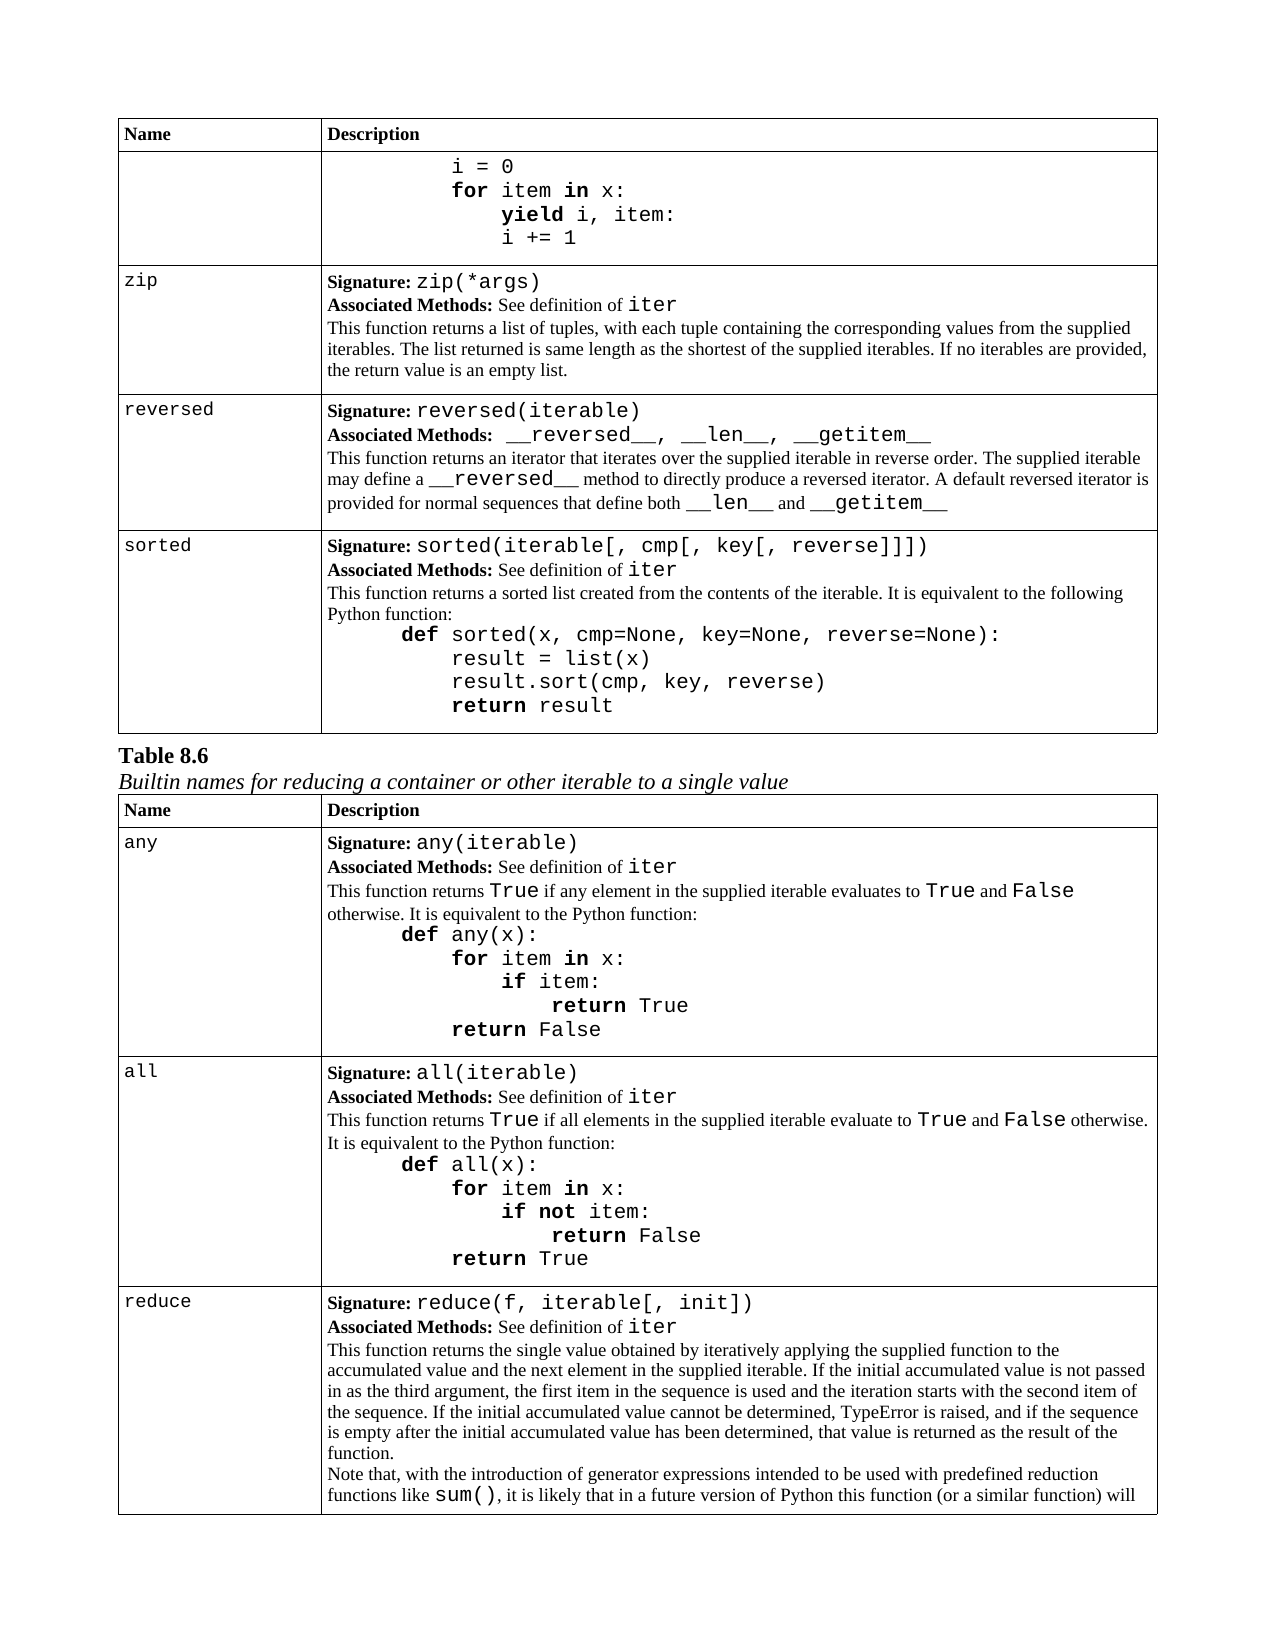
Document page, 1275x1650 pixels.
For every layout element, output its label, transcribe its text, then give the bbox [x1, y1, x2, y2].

table_header Name [119, 119, 321, 151]
table_cell all [119, 1057, 321, 1286]
table_cell any [119, 828, 321, 1056]
table_cell reversed [119, 395, 321, 529]
table_cell Signature: all(iterable) Associated Methods: See definition of iter This function returns True if all elements in the supplied iterable evaluate to True and False otherwise. It is equivalent to the Python function: def all(x): for item in x: if not item: return False return True [322, 1057, 1157, 1286]
table_cell Signature: any(iterable) Associated Methods: See definition of iter This function returns True if any element in the supplied iterable evaluates to True and False otherwise. It is equivalent to the Python function: def any(x): for item in x: if item: return True return False [322, 828, 1157, 1056]
table_header Description [322, 119, 1157, 151]
table_cell Signature: reduce(f, iterable[, init]) Associated Methods: See definition of iter This function returns the single value obtained by iteratively applying the supplied function to the accumulated value and the next element in the supplied iterable. If the initial accumulated value is not passed in as the third argument, the first item in the sequence is used and the iteration starts with the second item of the sequence. If the initial accumulated value cannot be determined, TypeError is raised, and if the sequence is empty after the initial accumulated value has been determined, that value is returned as the result of the function. Note that, with the introduction of generator expressions intended to be used with predefined reduction functions like sum(), it is likely that in a future version of Python this function (or a similar function) will [322, 1287, 1157, 1514]
text Builtin names for reducing a container or other iterable to a single value [118, 769, 1157, 794]
table_cell sorted [119, 531, 321, 733]
table_cell i = 0 for item in x: yield i, item: i += 1 [322, 152, 1157, 265]
table_header Name [119, 795, 321, 827]
table_cell [119, 152, 321, 265]
table_cell zip [119, 266, 321, 394]
table_cell Signature: zip(*args) Associated Methods: See definition of iter This function returns a list of tuples, with each tuple containing the corresponding values from the supplied iterables. The list returned is same length as the shortest of the supplied iterables. If no iterables are provided, the return value is an empty list. [322, 266, 1157, 394]
table_cell Signature: sorted(iterable[, cmp[, key[, reverse]]]) Associated Methods: See definition of iter This function returns a sorted list created from the contents of the iterable. It is equivalent to the following Python function: def sorted(x, cmp=None, key=None, reverse=None): result = list(x) result.sort(cmp, key, reverse) return result [322, 531, 1157, 733]
table_cell Signature: reversed(iterable) Associated Methods: __reversed__, __len__, __getitem__ This function returns an iterator that iterates over the supplied iterable in reverse order. The supplied iterable may define a __reversed__ method to directly produce a reversed iterator. A default reversed iterator is provided for normal sequences that define both __len__ and __getitem__ [322, 395, 1157, 529]
table_cell reduce [119, 1287, 321, 1514]
table_header Description [322, 795, 1157, 827]
text Table 8.6 [118, 743, 1157, 769]
